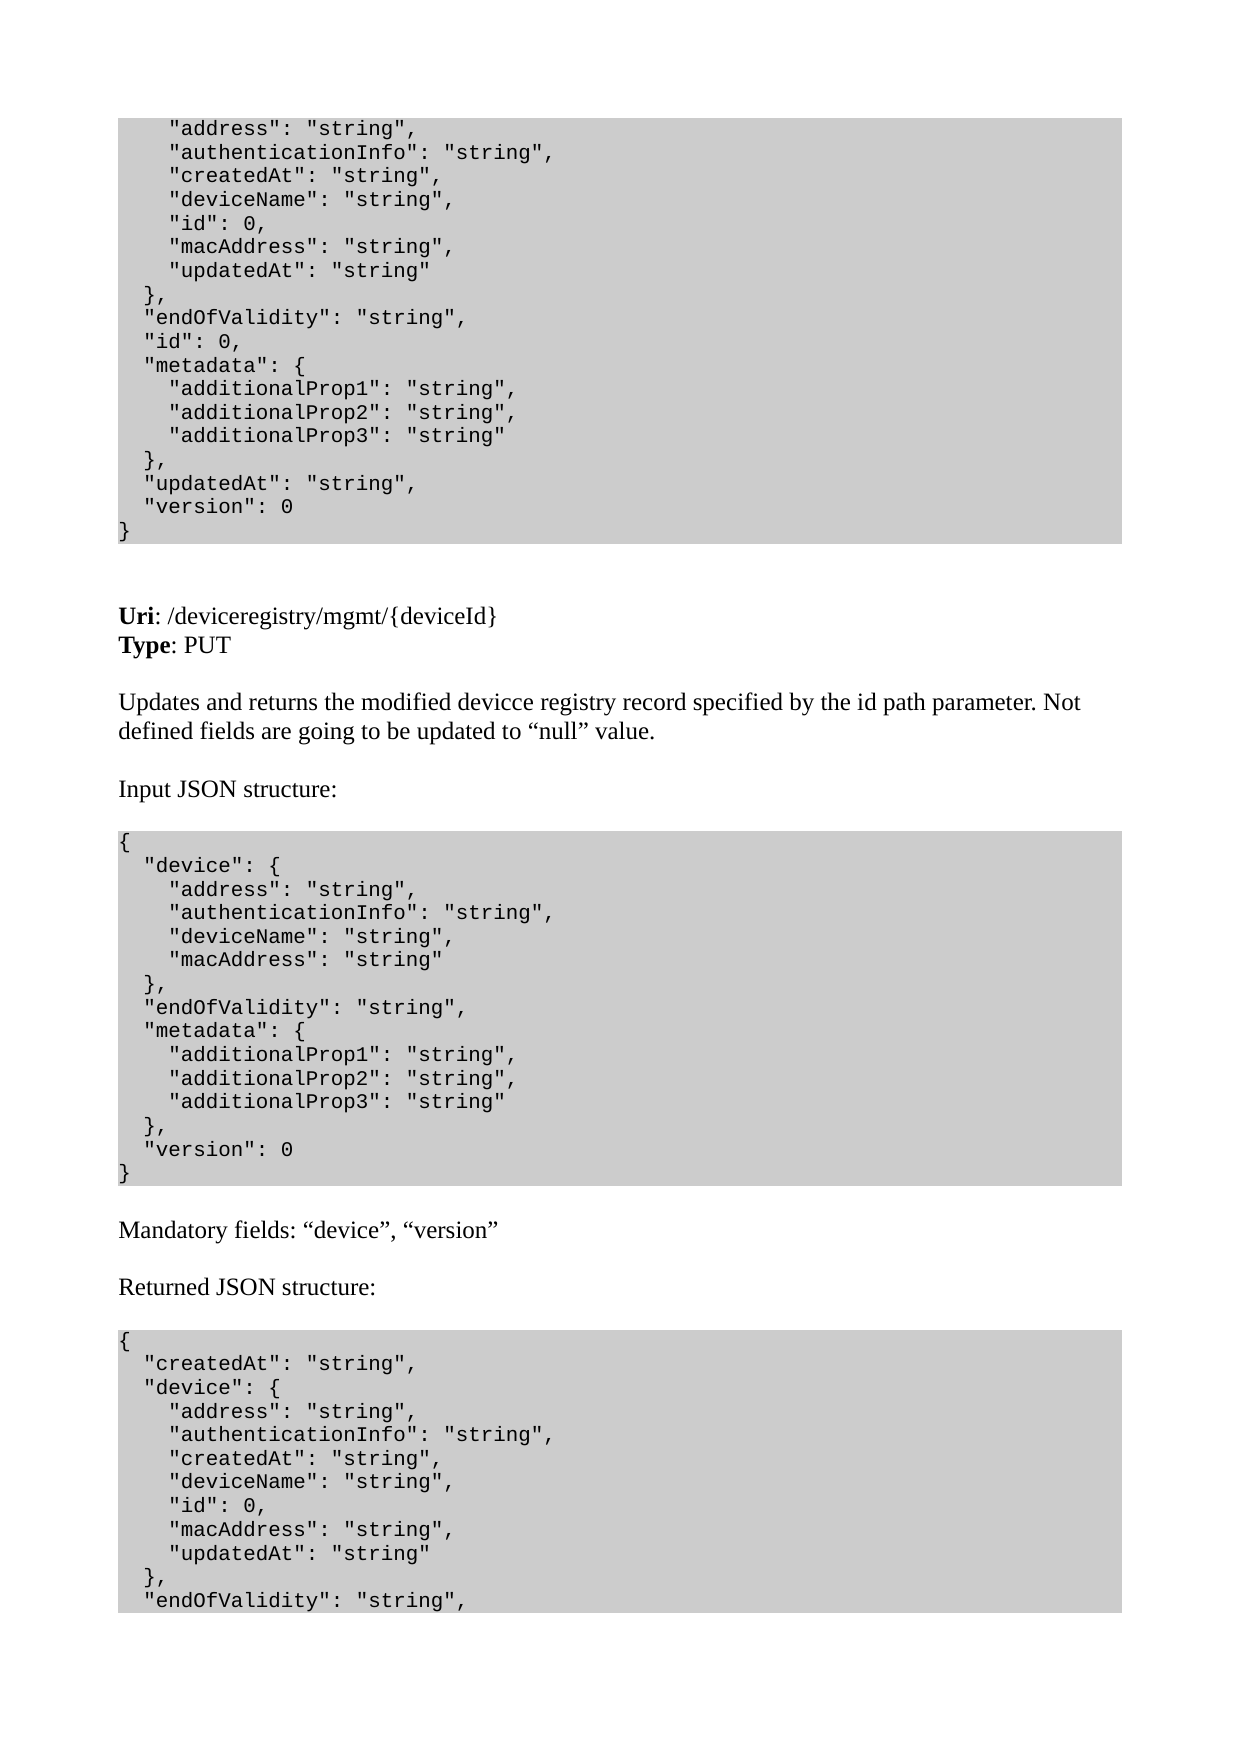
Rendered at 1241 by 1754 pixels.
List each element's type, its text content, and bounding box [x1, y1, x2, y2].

text "additionalProp3": "string" [118, 426, 1122, 449]
text Mandatory fields: “device”, “version” [118, 1215, 1122, 1243]
text "endOfValidity": "string", [118, 307, 1122, 331]
text "id": 0, [118, 213, 1122, 236]
text }, [118, 449, 1122, 473]
text "createdAt": "string", [118, 165, 1122, 189]
text Type: PUT [118, 630, 1122, 659]
text "deviceName": "string", [118, 1472, 1122, 1495]
text "id": 0, [118, 331, 1122, 354]
text "additionalProp1": "string", [118, 1044, 1122, 1068]
text "address": "string", [118, 878, 1122, 902]
text "updatedAt": "string" [118, 1542, 1122, 1566]
text "additionalProp3": "string" [118, 1091, 1122, 1115]
text "deviceName": "string", [118, 189, 1122, 213]
text "additionalProp2": "string", [118, 402, 1122, 426]
text "address": "string", [118, 1401, 1122, 1424]
text "metadata": { [118, 354, 1122, 378]
text Returned JSON structure: [118, 1272, 1122, 1301]
text "createdAt": "string", [118, 1353, 1122, 1377]
text "device": { [118, 1377, 1122, 1401]
text Input JSON structure: [118, 774, 1122, 802]
text "createdAt": "string", [118, 1448, 1122, 1472]
text } [118, 1162, 1122, 1186]
text "endOfValidity": "string", [118, 1590, 1122, 1613]
text Uri: /deviceregistry/mgmt/{deviceId} [118, 601, 1122, 630]
text "version": 0 [118, 1139, 1122, 1162]
text "macAddress": "string", [118, 1519, 1122, 1542]
text }, [118, 284, 1122, 307]
text "endOfValidity": "string", [118, 997, 1122, 1020]
text { [118, 1330, 1122, 1353]
text "updatedAt": "string", [118, 473, 1122, 496]
text "id": 0, [118, 1495, 1122, 1519]
text "metadata": { [118, 1020, 1122, 1044]
text "authenticationInfo": "string", [118, 142, 1122, 165]
text Updates and returns the modified devicce registry record specified by the id path parameter. Not defined fields are going to be updated to “null” value. [118, 687, 1122, 745]
text "updatedAt": "string" [118, 260, 1122, 284]
text "address": "string", [118, 118, 1122, 142]
text "macAddress": "string" [118, 949, 1122, 973]
text { [118, 831, 1122, 855]
text }, [118, 1115, 1122, 1139]
text } [118, 520, 1122, 544]
text "authenticationInfo": "string", [118, 1424, 1122, 1448]
text "authenticationInfo": "string", [118, 902, 1122, 926]
text "device": { [118, 855, 1122, 878]
text "deviceName": "string", [118, 926, 1122, 949]
text "macAddress": "string", [118, 236, 1122, 260]
text "version": 0 [118, 496, 1122, 520]
text }, [118, 973, 1122, 997]
text "additionalProp2": "string", [118, 1068, 1122, 1091]
text "additionalProp1": "string", [118, 378, 1122, 402]
text }, [118, 1566, 1122, 1590]
